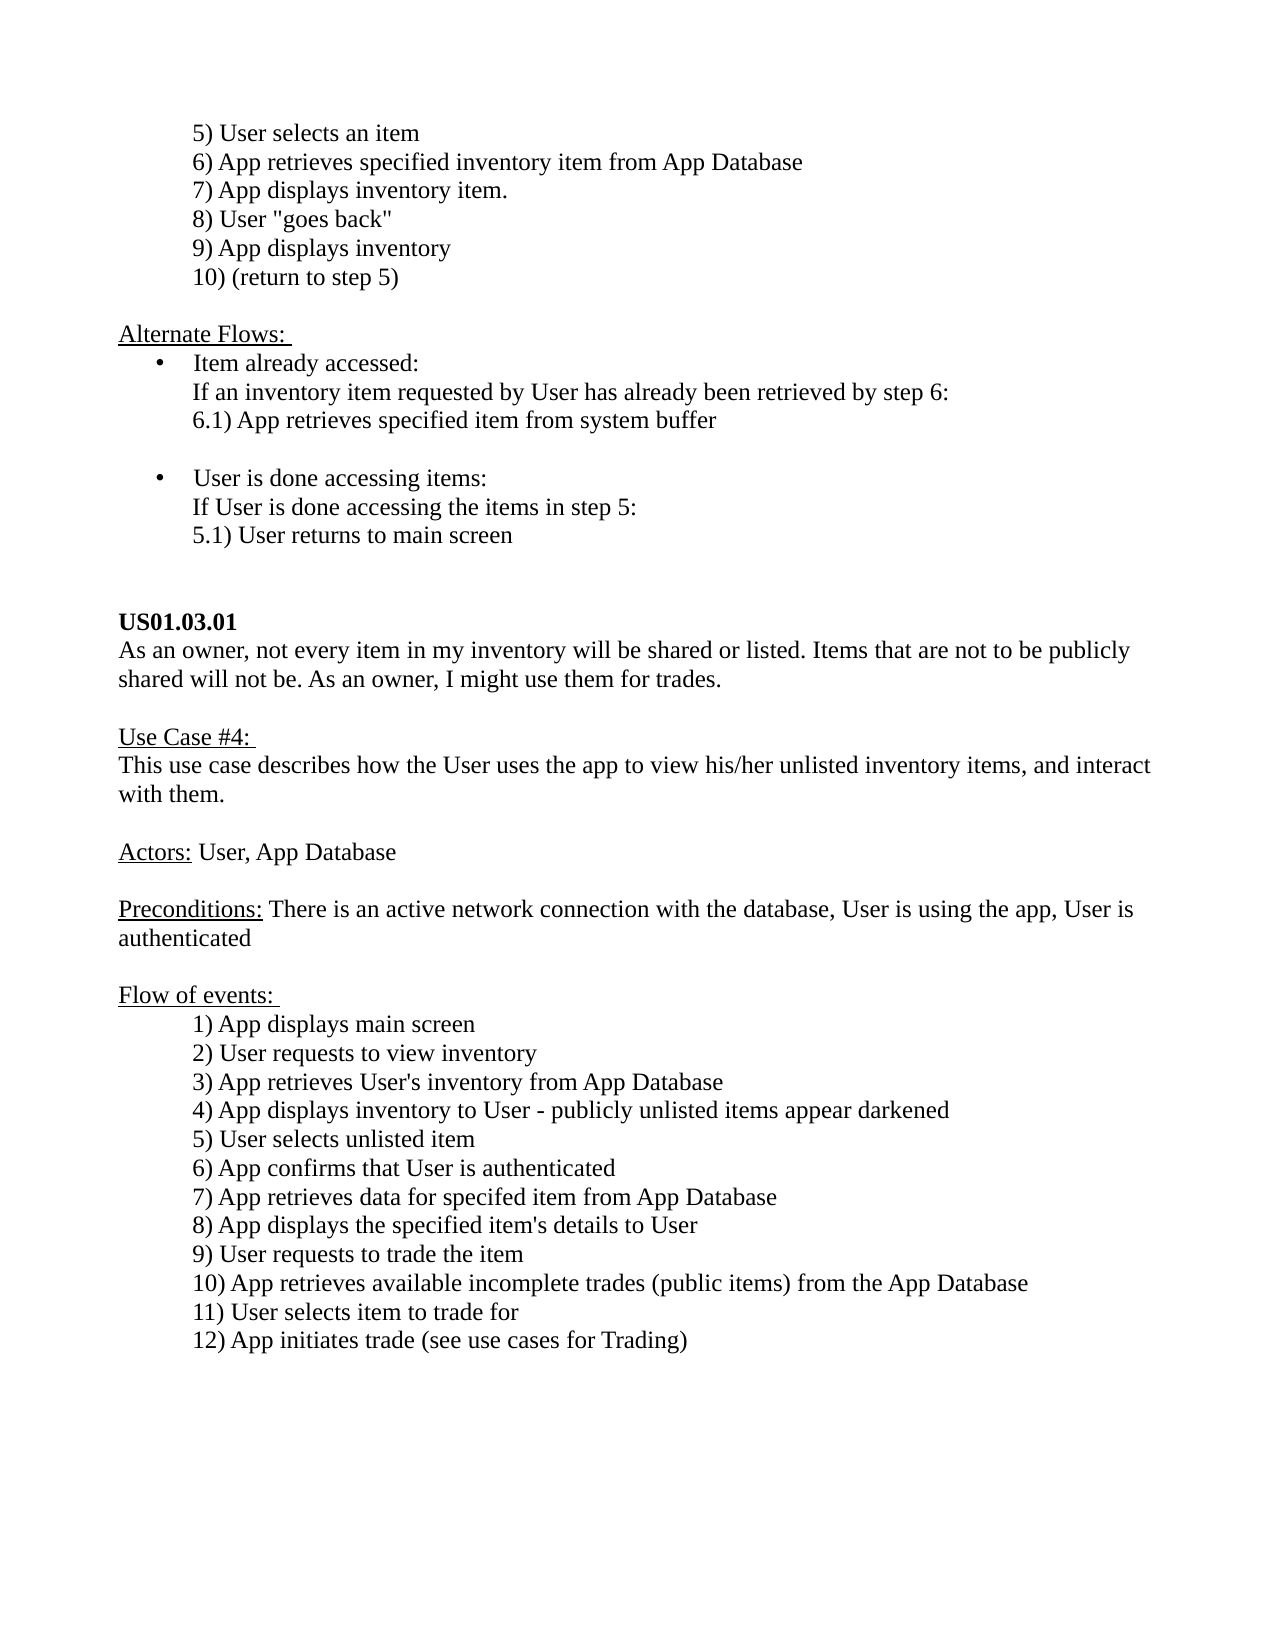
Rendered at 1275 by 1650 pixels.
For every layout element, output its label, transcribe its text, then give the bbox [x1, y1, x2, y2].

text 5) User selects an item [118, 118, 1157, 147]
text 11) User selects item to trade for [118, 1297, 1157, 1326]
text 3) App retrieves User's inventory from App Database [118, 1067, 1157, 1096]
text 8) User "goes back" [118, 204, 1157, 233]
text 6) App retrieves specified inventory item from App Database [118, 147, 1157, 176]
text 6) App confirms that User is authenticated [118, 1153, 1157, 1182]
text 1) App displays main screen [118, 1009, 1157, 1038]
text Actors: User, App Database [118, 837, 1157, 866]
text 12) App initiates trade (see use cases for Trading) [118, 1326, 1157, 1354]
text 4) App displays inventory to User - publicly unlisted items appear darkened [118, 1096, 1157, 1124]
text 5) User selects unlisted item [118, 1124, 1157, 1153]
text 6.1) App retrieves specified item from system buffer [118, 406, 1157, 434]
text 2) User requests to view inventory [118, 1038, 1157, 1067]
text US01.03.01 [118, 607, 1157, 636]
text Preconditions: There is an active network connection with the database, User is using the app, User is authenticated [118, 894, 1157, 952]
text If an inventory item requested by User has already been retrieved by step 6: [118, 377, 1157, 406]
text Alternate Flows: [118, 319, 1157, 348]
text Flow of events: [118, 981, 1157, 1009]
text 9) App displays inventory [118, 233, 1157, 262]
text 7) App displays inventory item. [118, 176, 1157, 204]
text As an owner, not every item in my inventory will be shared or listed. Items that are not to be publicly shared will not be. As an owner, I might use them for trades. [118, 636, 1157, 693]
text 8) App displays the specified item's details to User [118, 1211, 1157, 1239]
text 7) App retrieves data for specifed item from App Database [118, 1182, 1157, 1211]
text If User is done accessing the items in step 5: [118, 492, 1157, 521]
list Item already accessed: [156, 348, 1157, 377]
text 9) User requests to trade the item [118, 1239, 1157, 1268]
list User is done accessing items: [156, 463, 1157, 492]
text This use case describes how the User uses the app to view his/her unlisted inventory items, and interact with them. [118, 751, 1157, 808]
text 5.1) User returns to main screen [118, 521, 1157, 549]
text 10) (return to step 5) [118, 262, 1157, 291]
text 10) App retrieves available incomplete trades (public items) from the App Database [118, 1268, 1157, 1297]
text Use Case #4: [118, 722, 1157, 751]
